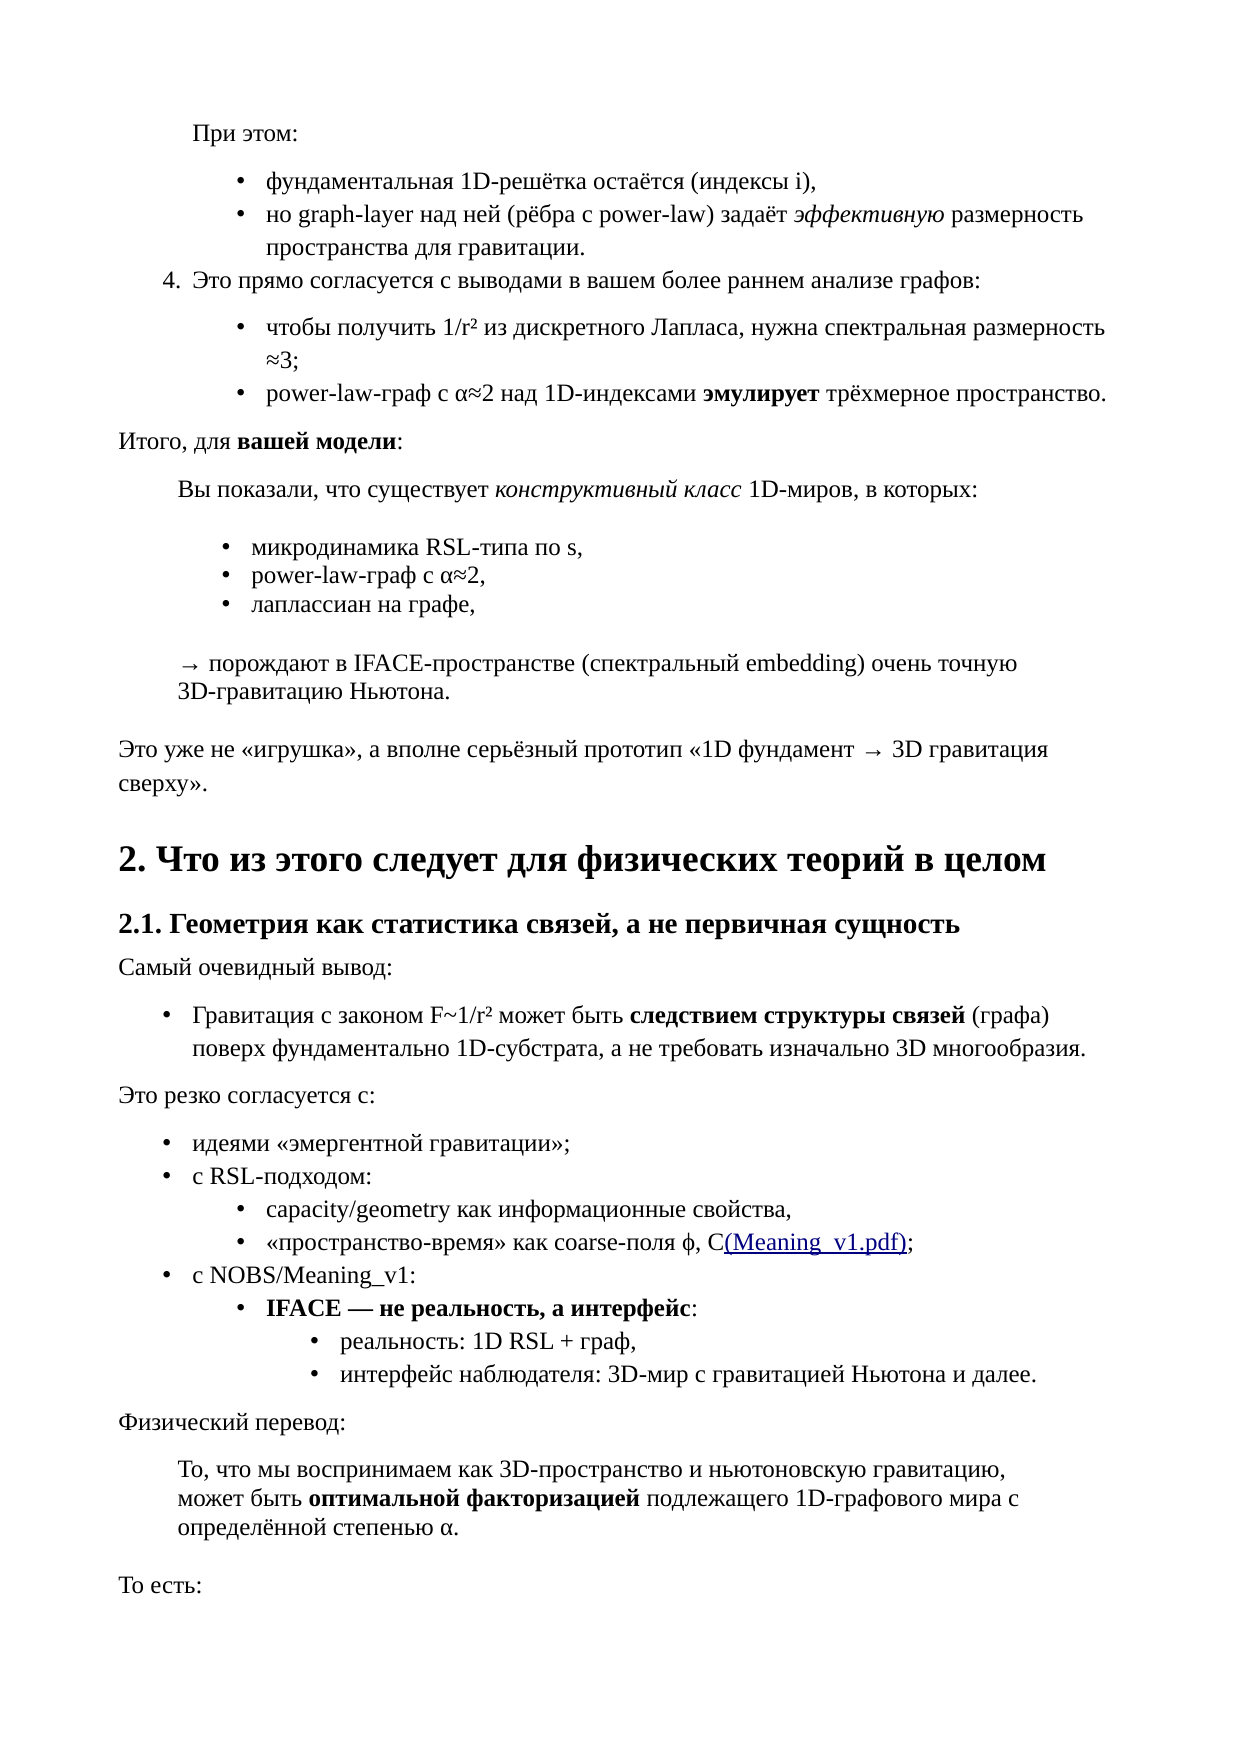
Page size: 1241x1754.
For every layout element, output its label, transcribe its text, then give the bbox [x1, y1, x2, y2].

text Это резко согласуется с: [118, 1081, 1122, 1109]
list лаплассиан на графе, [222, 589, 1063, 618]
list микродинамика RSL‑типа по s, [222, 532, 1063, 561]
text Это уже не «игрушка», а вполне серьёзный прототип «1D фундамент → 3D гравитация сверху». [118, 734, 1122, 796]
list идеями «эмергентной гравитации»; [162, 1128, 1122, 1157]
text Вы показали, что существует конструктивный класс 1D‑миров, в которых: [177, 474, 1063, 502]
list с NOBS/Meaning_v1: [162, 1260, 1122, 1289]
text Самый очевидный вывод: [118, 952, 1122, 981]
list IFACE — не реальность, а интерфейс: [236, 1293, 1122, 1322]
list чтобы получить 1/r² из дискретного Лапласа, нужна спектральная размерность ≈3; [236, 312, 1122, 374]
list capacity/geometry как информационные свойства, [236, 1194, 1122, 1223]
text Физический перевод: [118, 1407, 1122, 1436]
list интерфейс наблюдателя: 3D‑мир с гравитацией Ньютона и далее. [310, 1359, 1122, 1388]
subtitle 2. Что из этого следует для физических теорий в целом [118, 836, 1122, 879]
list фундаментальная 1D‑решётка остаётся (индексы i), [236, 166, 1122, 194]
list При этом: [162, 118, 1122, 147]
list power‑law‑граф с α≈2, [222, 561, 1063, 589]
text То есть: [118, 1570, 1122, 1599]
list но graph‑layer над ней (рёбра с power‑law) задаёт эффективную размерность пространства для гравитации. [236, 199, 1122, 261]
list реальность: 1D RSL + граф, [310, 1326, 1122, 1355]
text → порождают в IFACE‑пространстве (спектральный embedding) очень точную 3D‑гравитацию Ньютона. [177, 648, 1063, 705]
list Это прямо согласуется с выводами в вашем более раннем анализе графов: [162, 265, 1122, 293]
text Итого, для вашей модели: [118, 426, 1122, 455]
list «пространство‑время» как coarse‑поля ϕ, C(Meaning_v1.pdf); [236, 1227, 1122, 1256]
list Гравитация с законом F~1/r² может быть следствием структуры связей (графа) поверх фундаментально 1D‑субстрата, а не требовать изначально 3D многообразия. [162, 1000, 1122, 1062]
text То, что мы воспринимаем как 3D‑пространство и ньютоновскую гравитацию, может быть оптимальной факторизацией подлежащего 1D‑графового мира с определённой степенью α. [177, 1454, 1063, 1541]
list с RSL‑подходом: [162, 1161, 1122, 1190]
list power‑law‑граф с α≈2 над 1D‑индексами эмулирует трёхмерное пространство. [236, 378, 1122, 407]
subtitle 2.1. Геометрия как статистика связей, а не первичная сущность [118, 906, 1122, 940]
